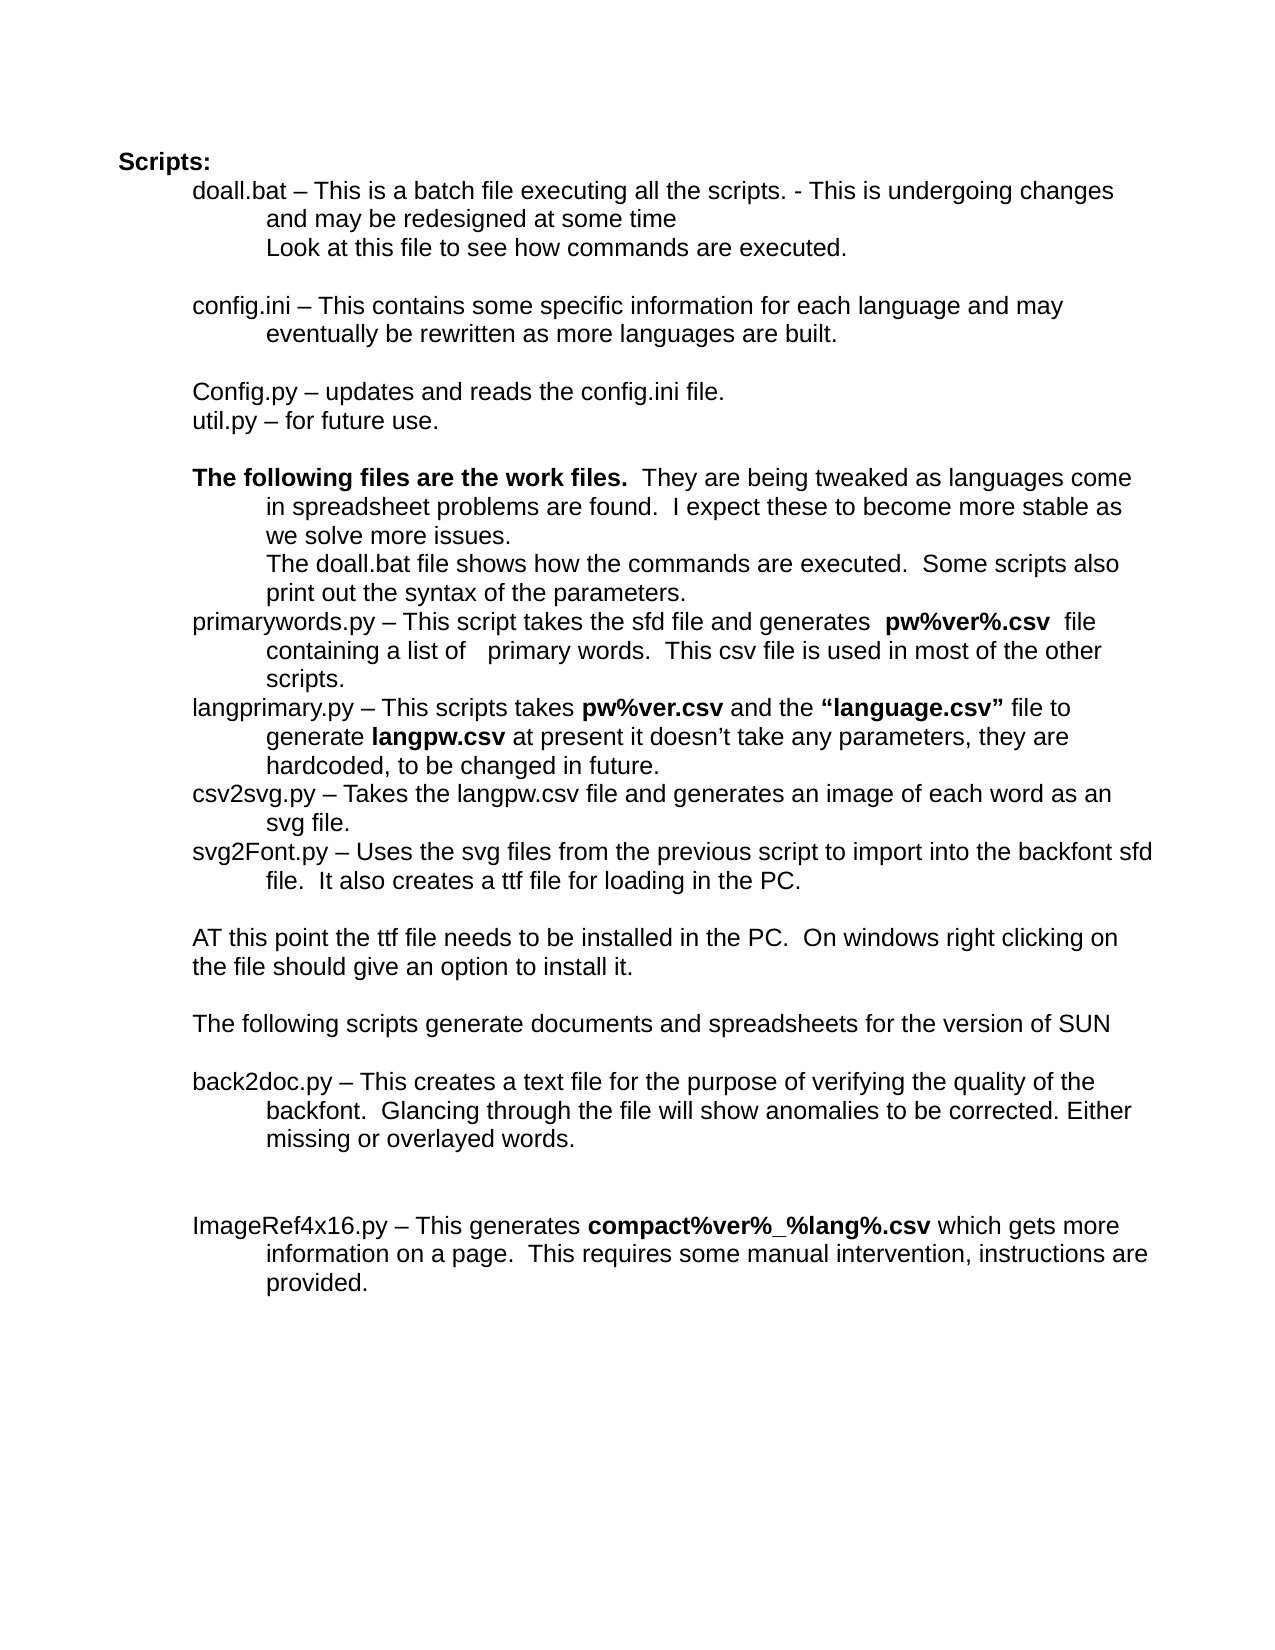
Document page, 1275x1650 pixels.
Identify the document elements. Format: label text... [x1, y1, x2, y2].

text Config.py – updates and reads the config.ini file. [118, 377, 1157, 406]
text config.ini – This contains some specific information for each language and may eventually be rewritten as more languages are built. [118, 291, 1157, 348]
text csv2svg.py – Takes the langpw.csv file and generates an image of each word as an svg file. [192, 779, 1157, 837]
text Look at this file to see how commands are executed. [118, 233, 1157, 262]
text The following files are the work files. They are being tweaked as languages come in spreadsheet problems are found. I expect these to become more stable as we solve more issues. [118, 463, 1157, 549]
text Scripts: [118, 147, 1157, 176]
text langprimary.py – This scripts takes pw%ver.csv and the “language.csv” file to generate langpw.csv at present it doesn’t take any parameters, they are hardcoded, to be changed in future. [192, 693, 1157, 779]
text ImageRef4x16.py – This generates compact%ver%_%lang%.csv which gets more information on a page. This requires some manual intervention, instructions are provided. [192, 1211, 1157, 1297]
text primarywords.py – This script takes the sfd file and generates pw%ver%.csv file containing a list of primary words. This csv file is used in most of the other scripts. [192, 607, 1157, 693]
text svg2Font.py – Uses the svg files from the previous script to import into the backfont sfd file. It also creates a ttf file for loading in the PC. [192, 837, 1157, 894]
text The doall.bat file shows how the commands are executed. Some scripts also print out the syntax of the parameters. [118, 549, 1157, 607]
text doall.bat – This is a batch file executing all the scripts. - This is undergoing changes and may be redesigned at some time [118, 176, 1157, 233]
text back2doc.py – This creates a text file for the purpose of verifying the quality of the backfont. Glancing through the file will show anomalies to be corrected. Either missing or overlayed words. [192, 1067, 1157, 1153]
text The following scripts generate documents and spreadsheets for the version of SUN [192, 1009, 1157, 1038]
text AT this point the ttf file needs to be installed in the PC. On windows right clicking on the file should give an option to install it. [192, 923, 1157, 981]
text util.py – for future use. [118, 406, 1157, 434]
